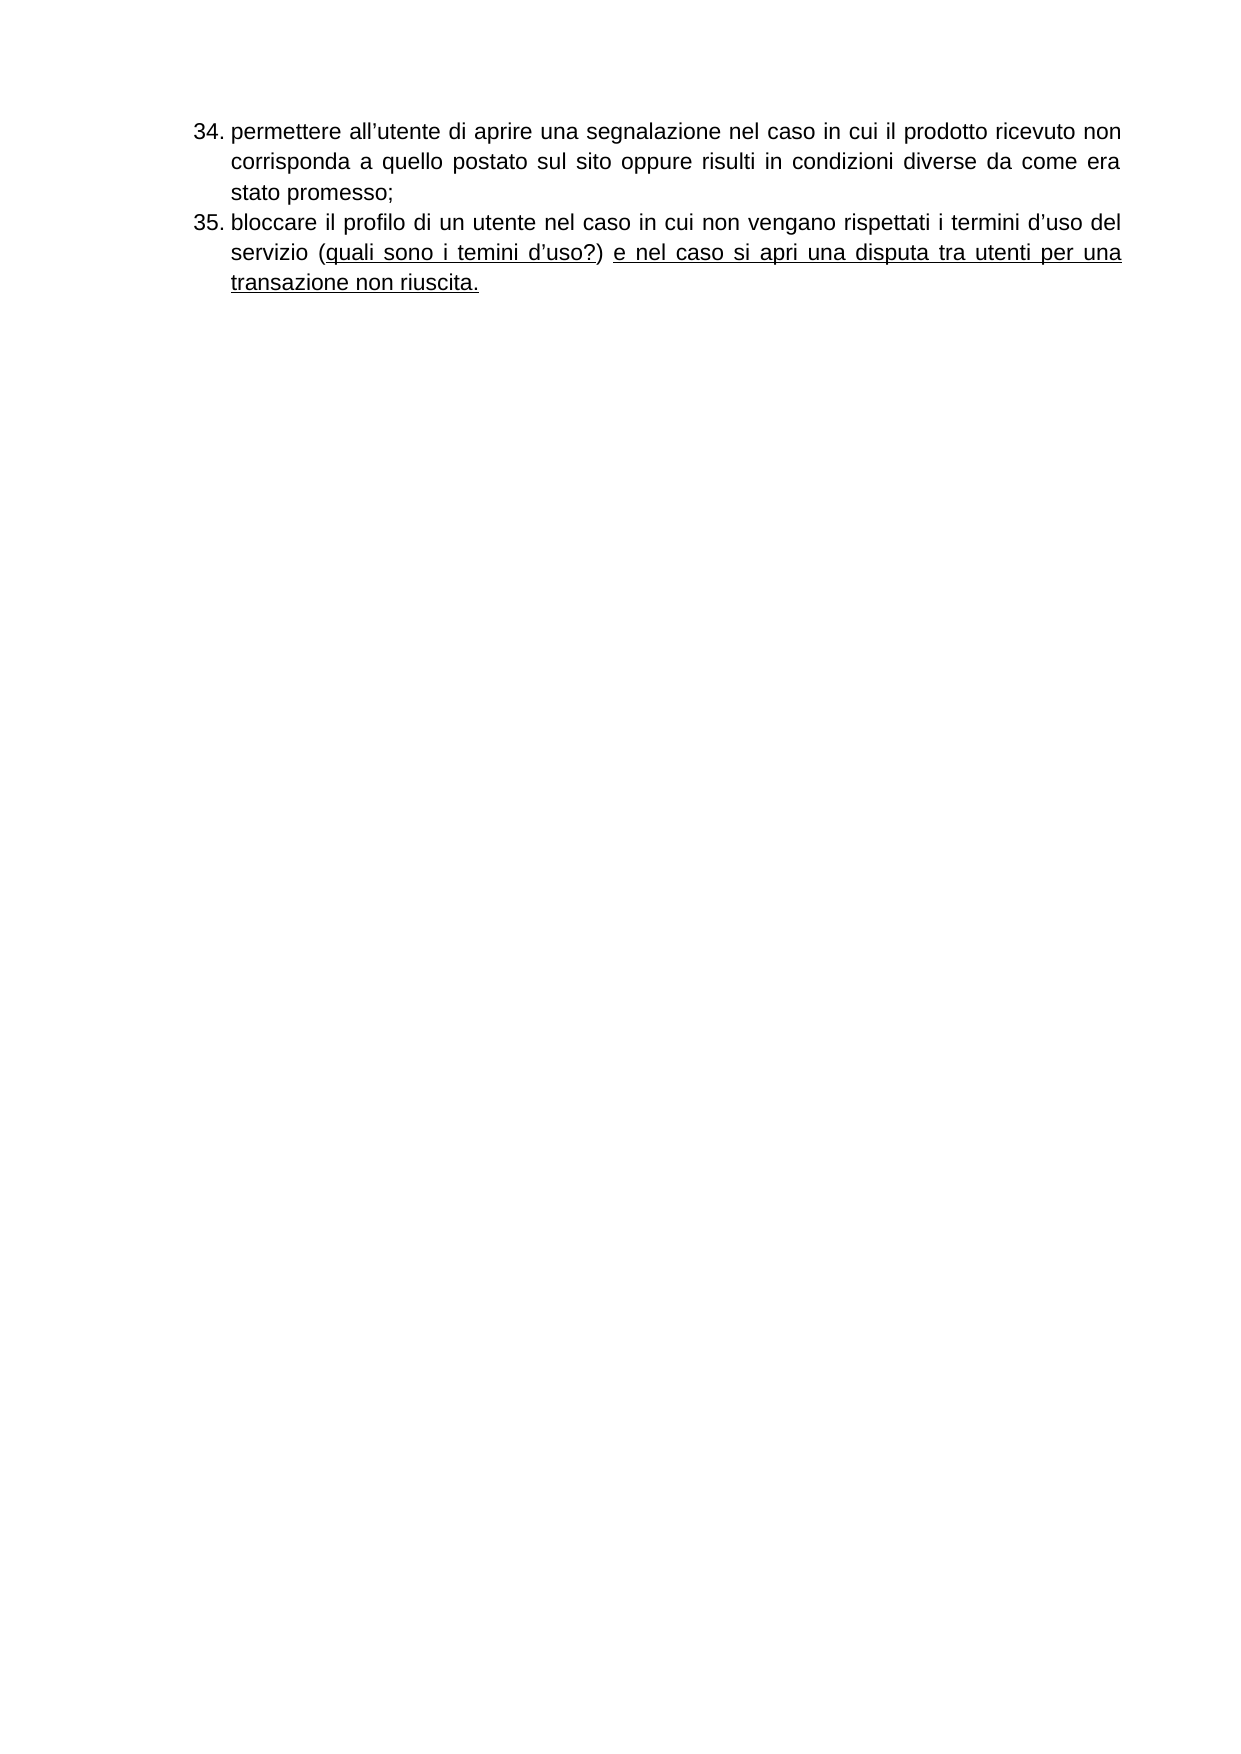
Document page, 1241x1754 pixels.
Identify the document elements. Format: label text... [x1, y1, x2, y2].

list permettere all’utente di aprire una segnalazione nel caso in cui il prodotto ricevuto non corrisponda a quello postato sul sito oppure risulti in condizioni diverse da come era stato promesso; [193, 118, 1122, 205]
list bloccare il profilo di un utente nel caso in cui non vengano rispettati i termini d’uso del servizio (quali sono i temini d’uso?) e nel caso si apri una disputa tra utenti per una transazione non riuscita. [193, 209, 1122, 296]
